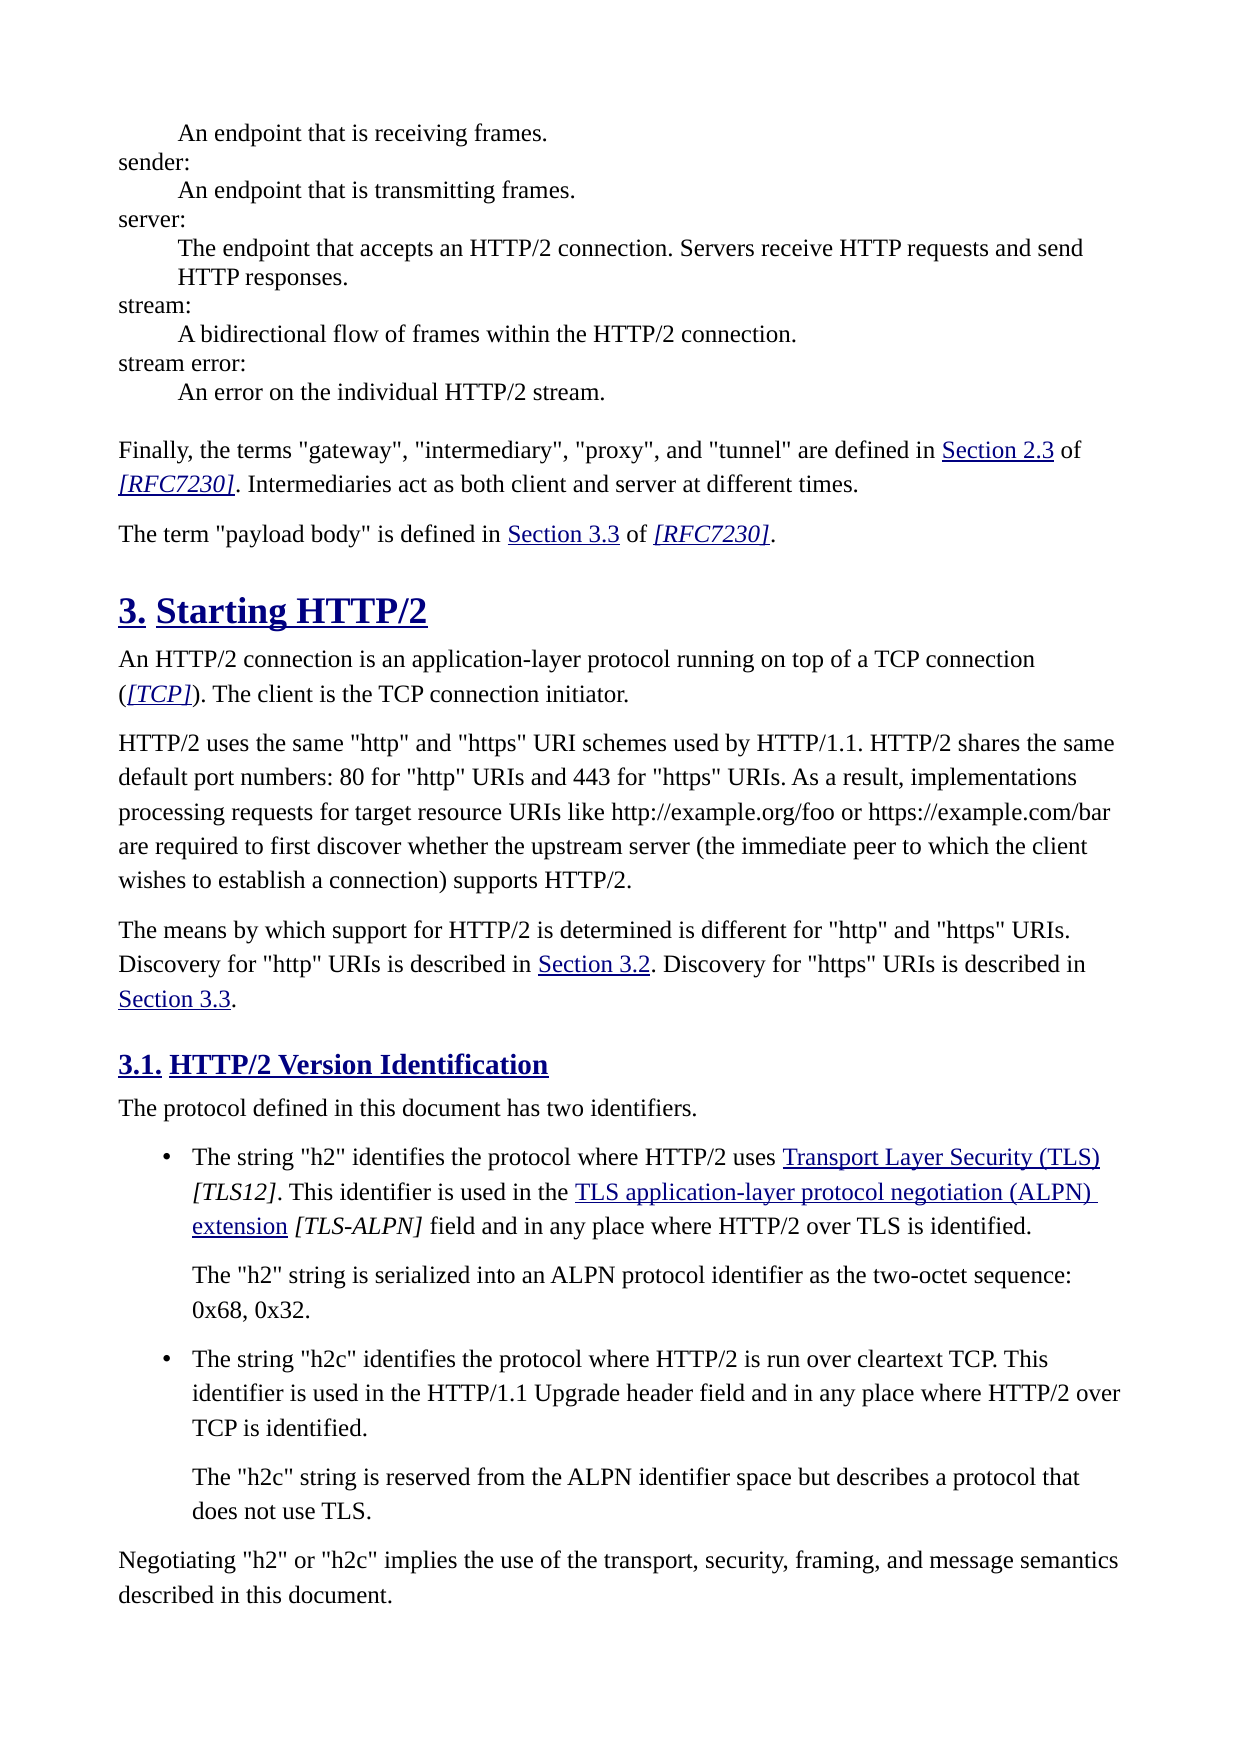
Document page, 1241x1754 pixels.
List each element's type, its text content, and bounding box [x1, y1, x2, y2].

text The protocol defined in this document has two identifiers. [118, 1093, 1122, 1122]
list An error on the individual HTTP/2 stream. [177, 377, 1122, 406]
list The string "h2c" identifies the protocol where HTTP/2 is run over cleartext TCP. This identifier is used in the HTTP/1.1 Upgrade header field and in any place where HTTP/2 over TCP is identified. [162, 1344, 1122, 1442]
text The term "payload body" is defined in Section 3.3 of [RFC7230]. [118, 519, 1122, 547]
list The string "h2" identifies the protocol where HTTP/2 uses Transport Layer Security (TLS) [TLS12]. This identifier is used in the TLS application-layer protocol negotiation (ALPN) extension [TLS-ALPN] field and in any place where HTTP/2 over TLS is identified. [162, 1142, 1122, 1240]
list An endpoint that is transmitting frames. [177, 176, 1122, 204]
subtitle stream error: [118, 348, 1122, 377]
text HTTP/2 uses the same "http" and "https" URI schemes used by HTTP/1.1. HTTP/2 shares the same default port numbers: 80 for "http" URIs and 443 for "https" URIs. As a result, implementations processing requests for target resource URIs like http://example.org/foo or https://example.com/bar are required to first discover whether the upstream server (the immediate peer to which the client wishes to establish a connection) supports HTTP/2. [118, 728, 1122, 894]
text Negotiating "h2" or "h2c" implies the use of the transport, security, framing, and message semantics described in this document. [118, 1546, 1122, 1609]
subtitle 3.1. HTTP/2 Version Identification [118, 1047, 1122, 1081]
text An HTTP/2 connection is an application-layer protocol running on top of a TCP connection ([TCP]). The client is the TCP connection initiator. [118, 644, 1122, 707]
subtitle 3. Starting HTTP/2 [118, 588, 1122, 632]
list The "h2c" string is reserved from the ALPN identifier space but describes a protocol that does not use TLS. [162, 1462, 1122, 1525]
subtitle server: [118, 204, 1122, 233]
subtitle sender: [118, 147, 1122, 176]
subtitle stream: [118, 291, 1122, 319]
list The "h2" string is serialized into an ALPN protocol identifier as the two-octet sequence: 0x68, 0x32. [162, 1260, 1122, 1324]
list The endpoint that accepts an HTTP/2 connection. Servers receive HTTP requests and send HTTP responses. [177, 233, 1122, 291]
list An endpoint that is receiving frames. [177, 118, 1122, 147]
text The means by which support for HTTP/2 is determined is different for "http" and "https" URIs. Discovery for "http" URIs is described in Section 3.2. Discovery for "https" URIs is described in Section 3.3. [118, 915, 1122, 1012]
text Finally, the terms "gateway", "intermediary", "proxy", and "tunnel" are defined in Section 2.3 of [RFC7230]. Intermediaries act as both client and server at different times. [118, 435, 1122, 498]
list A bidirectional flow of frames within the HTTP/2 connection. [177, 319, 1122, 348]
